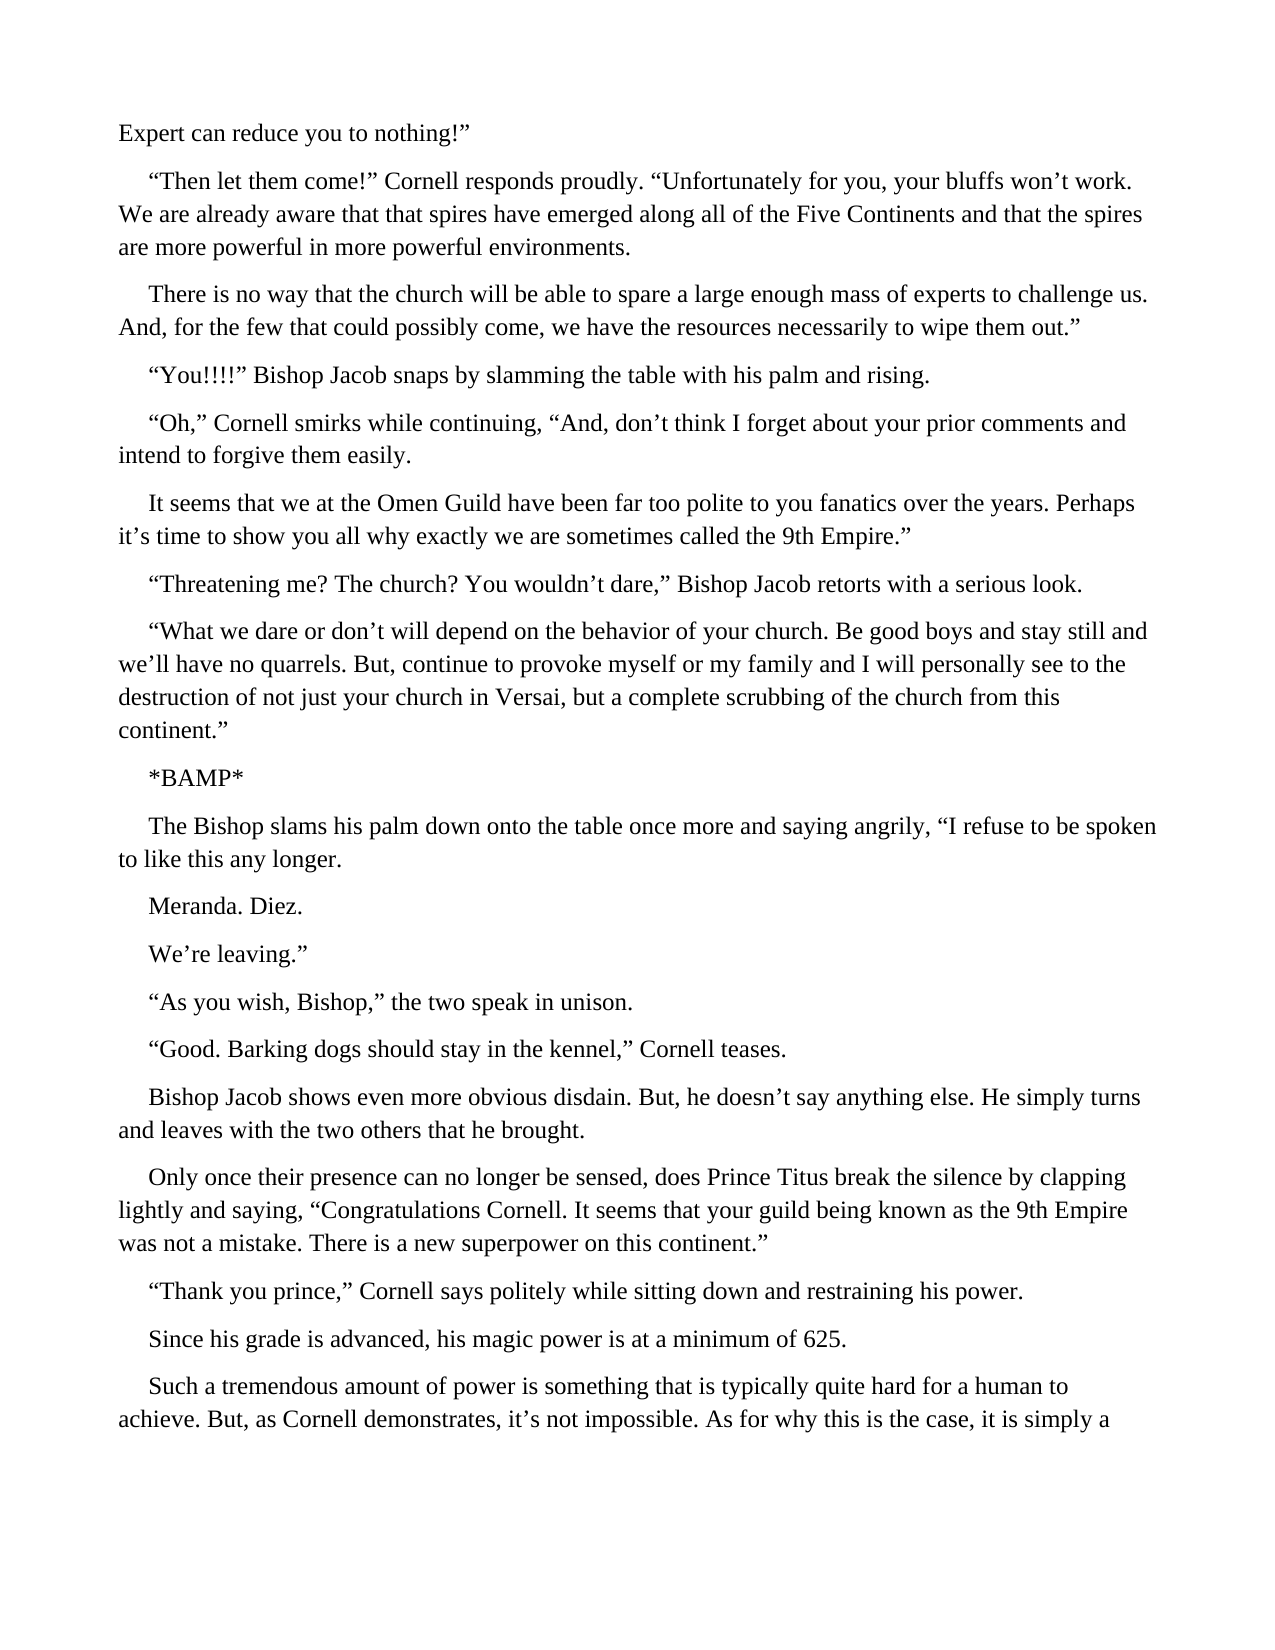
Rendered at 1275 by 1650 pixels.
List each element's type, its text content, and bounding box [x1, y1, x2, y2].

text “What we dare or don’t will depend on the behavior of your church. Be good boys and stay still and we’ll have no quarrels. But, continue to provoke myself or my family and I will personally see to the destruction of not just your church in Versai, but a complete scrubbing of the church from this continent.” [118, 616, 1157, 744]
text There is no way that the church will be able to spare a large enough mass of experts to challenge us. And, for the few that could possibly come, we have the resources necessarily to wipe them out.” [118, 279, 1157, 341]
text We’re leaving.” [118, 939, 1157, 968]
text “Good. Barking dogs should stay in the kennel,” Cornell teases. [118, 1034, 1157, 1063]
text “Thank you prince,” Cornell says politely while sitting down and restraining his power. [118, 1276, 1157, 1305]
text Only once their presence can no longer be sensed, does Prince Titus break the silence by clapping lightly and saying, “Congratulations Cornell. It seems that your guild being known as the 9th Empire was not a mistake. There is a new superpower on this continent.” [118, 1162, 1157, 1257]
text It seems that we at the Omen Guild have been far too polite to you fanatics over the years. Perhaps it’s time to show you all why exactly we are sometimes called the 9th Empire.” [118, 488, 1157, 550]
text “Then let them come!” Cornell responds proudly. “Unfortunately for you, your bluffs won’t work. We are already aware that that spires have emerged along all of the Five Continents and that the spires are more powerful in more powerful environments. [118, 166, 1157, 261]
text Expert can reduce you to nothing!” [118, 118, 1157, 147]
text Since his grade is advanced, his magic power is at a minimum of 625. [118, 1324, 1157, 1352]
text The Bishop slams his palm down onto the table once more and saying angrily, “I refuse to be spoken to like this any longer. [118, 811, 1157, 872]
text *BAMP* [118, 763, 1157, 792]
text Bishop Jacob shows even more obvious disdain. But, he doesn’t say anything else. He simply turns and leaves with the two others that he brought. [118, 1082, 1157, 1143]
text Meranda. Diez. [118, 891, 1157, 920]
text “As you wish, Bishop,” the two speak in unison. [118, 987, 1157, 1015]
text Such a tremendous amount of power is something that is typically quite hard for a human to achieve. But, as Cornell demonstrates, it’s not impossible. As for why this is the case, it is simply a [118, 1371, 1157, 1433]
text “Threatening me? The church? You wouldn’t dare,” Bishop Jacob retorts with a serious look. [118, 569, 1157, 598]
text “You!!!!” Bishop Jacob snaps by slamming the table with his palm and rising. [118, 360, 1157, 389]
text “Oh,” Cornell smirks while continuing, “And, don’t think I forget about your prior comments and intend to forgive them easily. [118, 408, 1157, 469]
